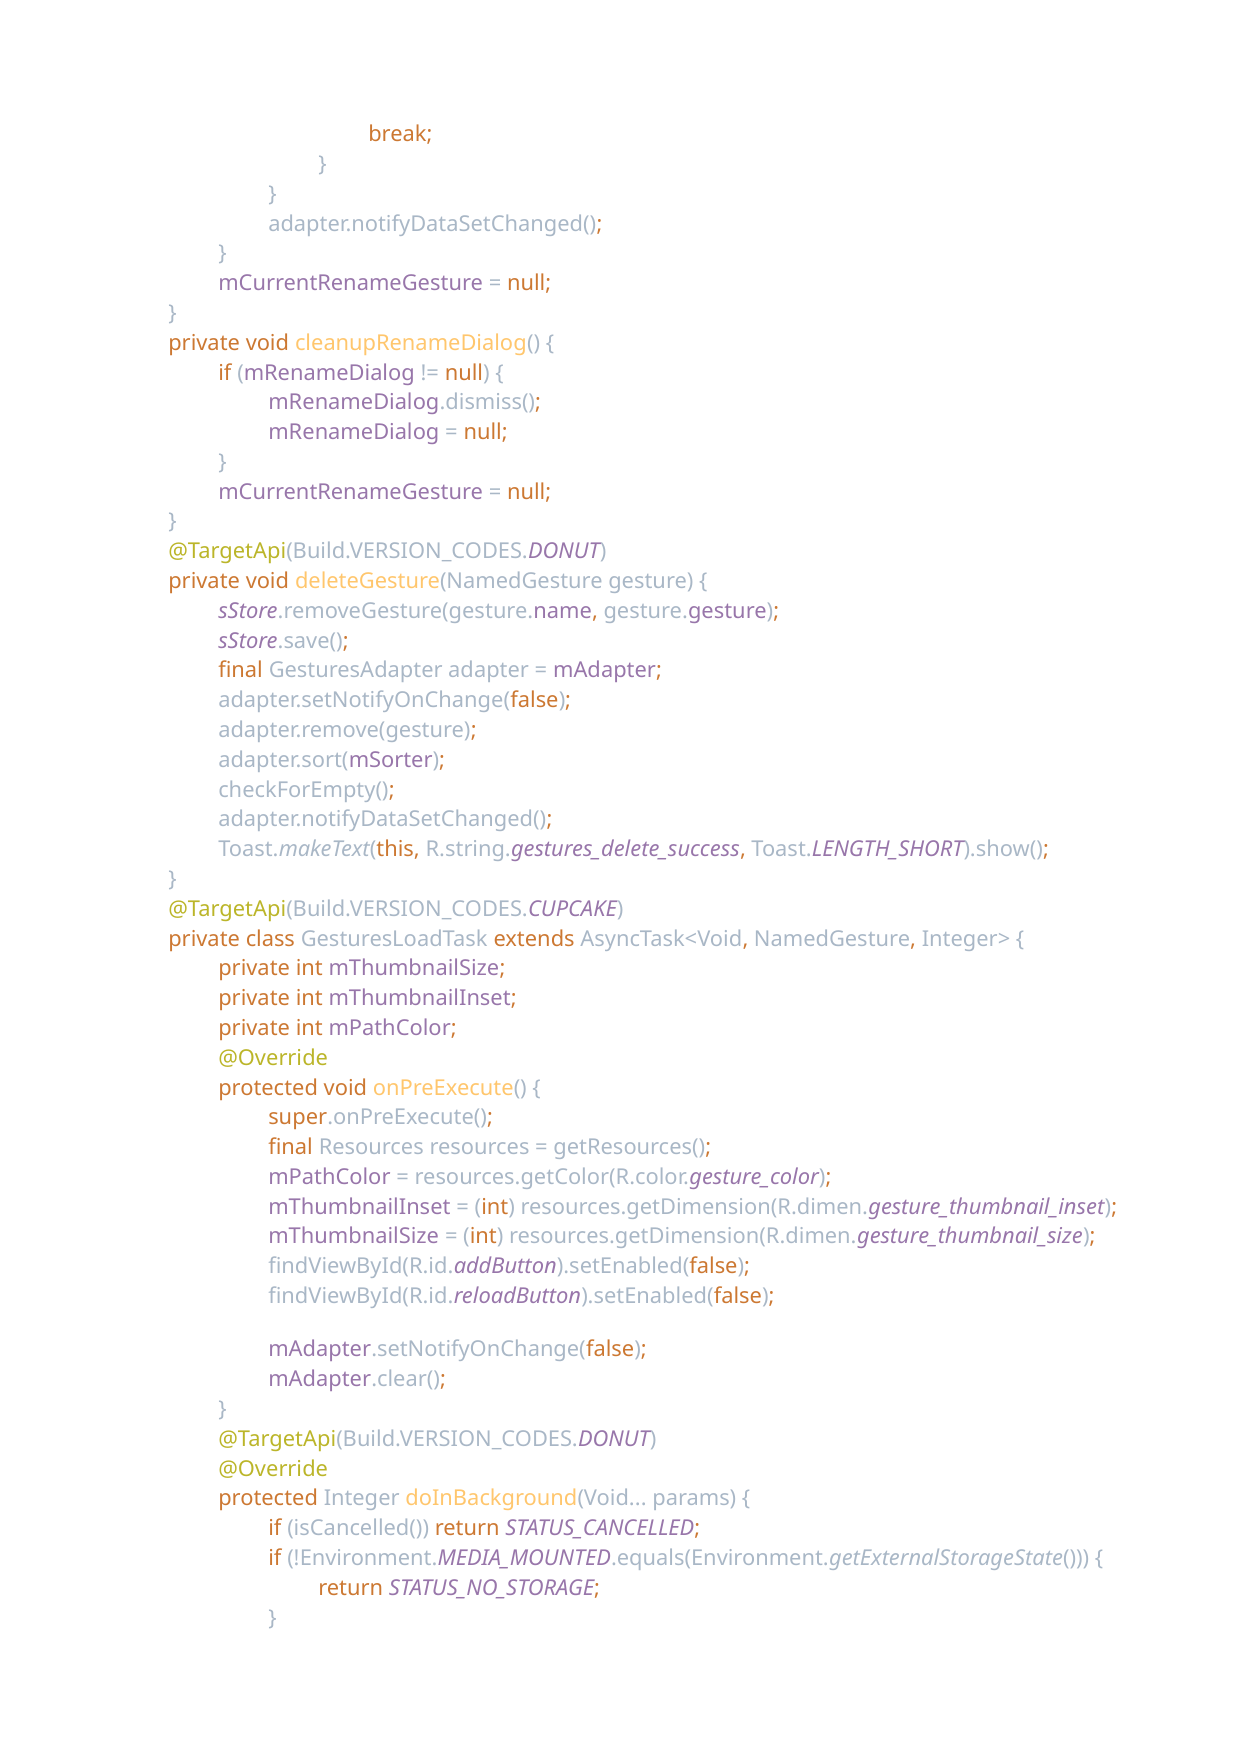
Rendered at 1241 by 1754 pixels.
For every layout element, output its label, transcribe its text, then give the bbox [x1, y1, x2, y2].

text mPathColor = resources.getColor(R.color.gesture_color); [118, 1161, 1122, 1191]
text break; [118, 118, 1122, 148]
text private int mThumbnailInset; [118, 982, 1122, 1012]
text mCurrentRenameGesture = null; [118, 267, 1122, 297]
text mRenameDialog = null; [118, 416, 1122, 446]
text mAdapter.clear(); [118, 1363, 1122, 1393]
text mAdapter.setNotifyOnChange(false); [118, 1333, 1122, 1363]
text protected Integer doInBackground(Void... params) { [118, 1482, 1122, 1512]
text adapter.notifyDataSetChanged(); [118, 803, 1122, 833]
text } [118, 1602, 1122, 1631]
text final GesturesAdapter adapter = mAdapter; [118, 654, 1122, 684]
text @Override [118, 1453, 1122, 1482]
text private int mThumbnailSize; [118, 952, 1122, 982]
text checkForEmpty(); [118, 773, 1122, 803]
text @TargetApi(Build.VERSION_CODES.DONUT) [118, 535, 1122, 565]
text mCurrentRenameGesture = null; [118, 476, 1122, 505]
text } [118, 505, 1122, 535]
text private void deleteGesture(NamedGesture gesture) { [118, 565, 1122, 595]
text return STATUS_NO_STORAGE; [118, 1572, 1122, 1602]
text sStore.removeGesture(gesture.name, gesture.gesture); [118, 595, 1122, 624]
text @TargetApi(Build.VERSION_CODES.DONUT) [118, 1423, 1122, 1453]
text final Resources resources = getResources(); [118, 1131, 1122, 1161]
text protected void onPreExecute() { [118, 1071, 1122, 1101]
text adapter.remove(gesture); [118, 714, 1122, 744]
text @Override [118, 1042, 1122, 1071]
text private class GesturesLoadTask extends AsyncTask<Void, NamedGesture, Integer> { [118, 922, 1122, 952]
text } [118, 237, 1122, 267]
text findViewById(R.id.addButton).setEnabled(false); [118, 1250, 1122, 1280]
text if (mRenameDialog != null) { [118, 356, 1122, 386]
text if (isCancelled()) return STATUS_CANCELLED; [118, 1512, 1122, 1542]
text } [118, 297, 1122, 327]
text } [118, 863, 1122, 893]
text } [118, 148, 1122, 178]
text mThumbnailInset = (int) resources.getDimension(R.dimen.gesture_thumbnail_inset); [118, 1191, 1122, 1220]
text } [118, 446, 1122, 476]
text @TargetApi(Build.VERSION_CODES.CUPCAKE) [118, 893, 1122, 922]
text mRenameDialog.dismiss(); [118, 386, 1122, 416]
text Toast.makeText(this, R.string.gestures_delete_success, Toast.LENGTH_SHORT).show(); [118, 833, 1122, 863]
text findViewById(R.id.reloadButton).setEnabled(false); [118, 1280, 1122, 1310]
text } [118, 178, 1122, 207]
text adapter.sort(mSorter); [118, 744, 1122, 773]
text mThumbnailSize = (int) resources.getDimension(R.dimen.gesture_thumbnail_size); [118, 1220, 1122, 1250]
text if (!Environment.MEDIA_MOUNTED.equals(Environment.getExternalStorageState())) { [118, 1542, 1122, 1572]
text super.onPreExecute(); [118, 1101, 1122, 1131]
text private int mPathColor; [118, 1012, 1122, 1042]
text adapter.notifyDataSetChanged(); [118, 207, 1122, 237]
text adapter.setNotifyOnChange(false); [118, 684, 1122, 714]
text sStore.save(); [118, 624, 1122, 654]
text } [118, 1393, 1122, 1423]
text private void cleanupRenameDialog() { [118, 327, 1122, 356]
